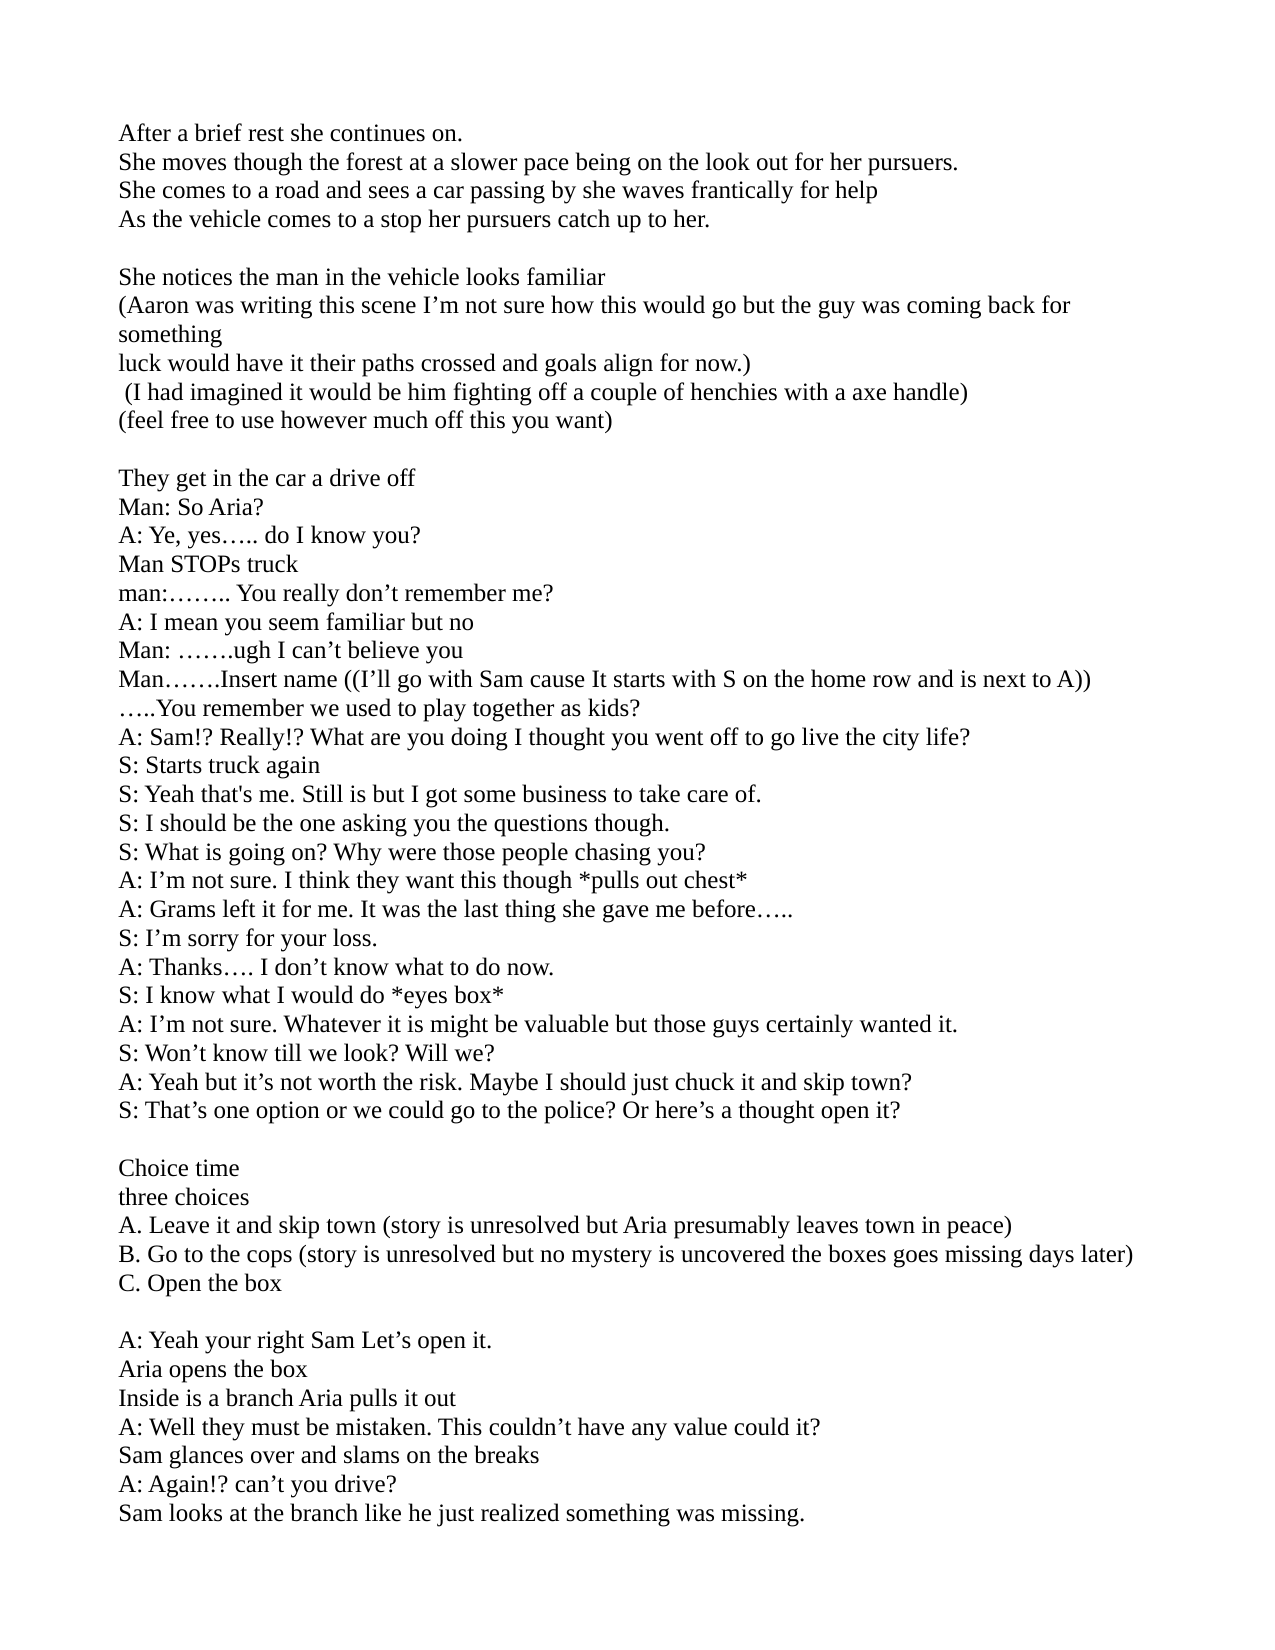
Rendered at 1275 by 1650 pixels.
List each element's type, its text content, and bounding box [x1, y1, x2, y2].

text Inside is a branch Aria pulls it out [118, 1383, 1157, 1412]
text S: Won’t know till we look? Will we? [118, 1038, 1157, 1067]
text She notices the man in the vehicle looks familiar [118, 262, 1157, 291]
text She moves though the forest at a slower pace being on the look out for her pursuers. [118, 147, 1157, 176]
text A: Thanks…. I don’t know what to do now. [118, 952, 1157, 981]
text A: Well they must be mistaken. This couldn’t have any value could it? [118, 1412, 1157, 1441]
text S: I know what I would do *eyes box* [118, 981, 1157, 1009]
text A: I’m not sure. I think they want this though *pulls out chest* [118, 866, 1157, 894]
text Man STOPs truck [118, 549, 1157, 578]
text A. Leave it and skip town (story is unresolved but Aria presumably leaves town in peace) [118, 1211, 1157, 1239]
text (Aaron was writing this scene I’m not sure how this would go but the guy was coming back for something [118, 291, 1157, 348]
text A: Yeah your right Sam Let’s open it. [118, 1326, 1157, 1354]
text After a brief rest she continues on. [118, 118, 1157, 147]
text (I had imagined it would be him fighting off a couple of henchies with a axe handle) [118, 377, 1157, 406]
text A: Again!? can’t you drive? [118, 1469, 1157, 1498]
text A: Yeah but it’s not worth the risk. Maybe I should just chuck it and skip town? [118, 1067, 1157, 1096]
text B. Go to the cops (story is unresolved but no mystery is uncovered the boxes goes missing days later) [118, 1239, 1157, 1268]
text S: What is going on? Why were those people chasing you? [118, 837, 1157, 866]
text S: I should be the one asking you the questions though. [118, 808, 1157, 837]
text Choice time [118, 1153, 1157, 1182]
text three choices [118, 1182, 1157, 1211]
text A: Ye, yes….. do I know you? [118, 521, 1157, 549]
text A: Grams left it for me. It was the last thing she gave me before….. [118, 894, 1157, 923]
text S: Yeah that's me. Still is but I got some business to take care of. [118, 779, 1157, 808]
text Aria opens the box [118, 1354, 1157, 1383]
text Man: …….ugh I can’t believe you [118, 636, 1157, 664]
text She comes to a road and sees a car passing by she waves frantically for help [118, 176, 1157, 204]
text Man…….Insert name ((I’ll go with Sam cause It starts with S on the home row and is next to A))…..You remember we used to play together as kids? [118, 664, 1157, 722]
text (feel free to use however much off this you want) [118, 406, 1157, 434]
text Sam looks at the branch like he just realized something was missing. [118, 1498, 1157, 1527]
text A: Sam!? Really!? What are you doing I thought you went off to go live the city life? [118, 722, 1157, 751]
text Sam glances over and slams on the breaks [118, 1441, 1157, 1469]
text S: I’m sorry for your loss. [118, 923, 1157, 952]
text A: I’m not sure. Whatever it is might be valuable but those guys certainly wanted it. [118, 1009, 1157, 1038]
text Man: So Aria? [118, 492, 1157, 521]
text C. Open the box [118, 1268, 1157, 1297]
text man:…….. You really don’t remember me? [118, 578, 1157, 607]
text luck would have it their paths crossed and goals align for now.) [118, 348, 1157, 377]
text A: I mean you seem familiar but no [118, 607, 1157, 636]
text They get in the car a drive off [118, 463, 1157, 492]
text S: Starts truck again [118, 751, 1157, 779]
text S: That’s one option or we could go to the police? Or here’s a thought open it? [118, 1096, 1157, 1124]
text As the vehicle comes to a stop her pursuers catch up to her. [118, 204, 1157, 233]
